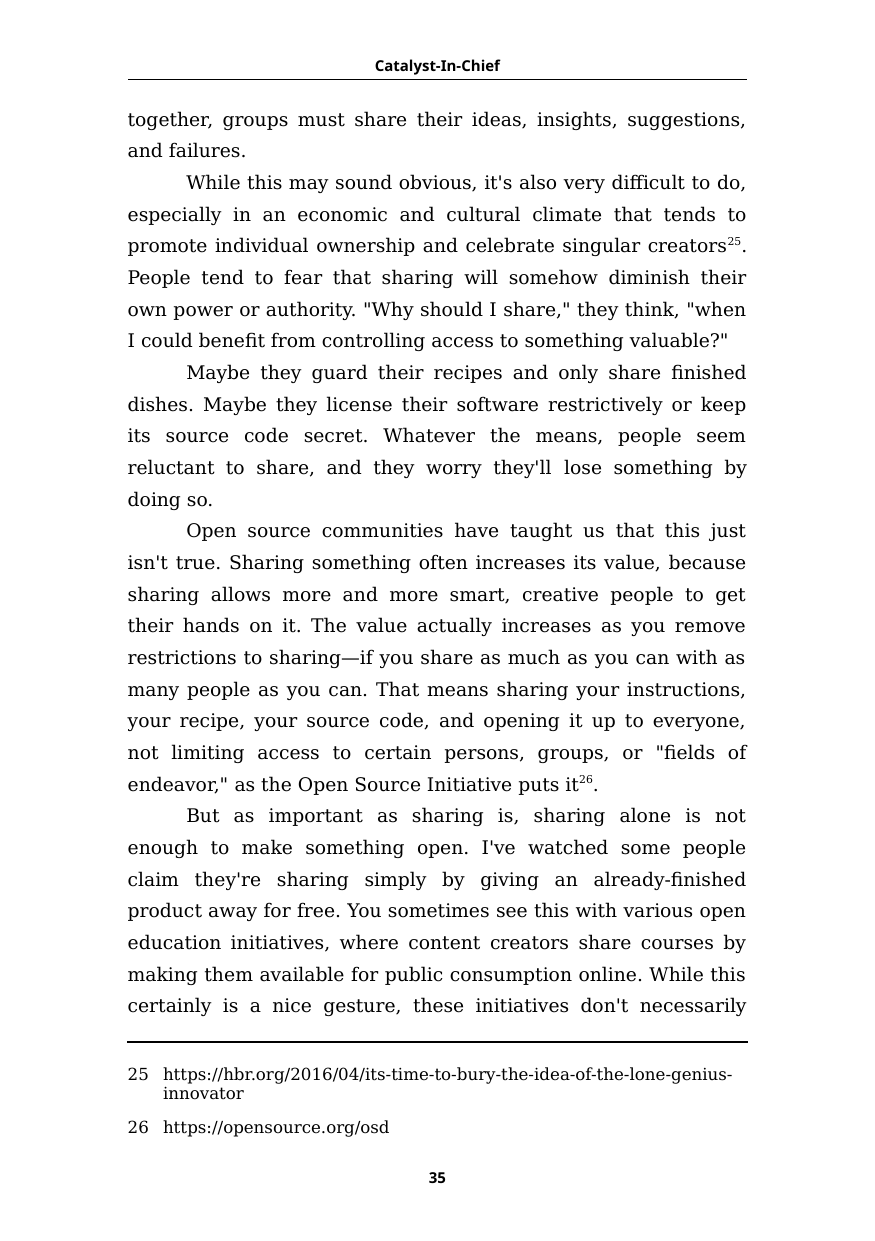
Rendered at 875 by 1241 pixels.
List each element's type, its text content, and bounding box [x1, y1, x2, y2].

text But as important as sharing is, sharing alone is not enough to make something open. I've watched some people claim they're sharing simply by giving an already-finished product away for free. You sometimes see this with various open education initiatives, where content creators share courses by making them available for public consumption online. While this certainly is a nice gesture, these initiatives don't necessarily [127, 805, 747, 1017]
text https://hbr.org/2016/04/its-time-to-bury-the-idea-of-the-lone-genius-innovator [127, 1064, 747, 1103]
text together, groups must share their ideas, insights, suggestions, and failures. [127, 109, 747, 162]
text https://opensource.org/osd [127, 1118, 747, 1138]
text While this may sound obvious, it's also very difficult to do, especially in an economic and cultural climate that tends to promote individual ownership and celebrate singular creators. People tend to fear that sharing will somehow diminish their own power or authority. "Why should I share," they think, "when I could benefit from controlling access to something valuable?" [127, 172, 747, 352]
text Open source communities have taught us that this just isn't true. Sharing something often increases its value, because sharing allows more and more smart, creative people to get their hands on it. The value actually increases as you remove restrictions to sharing—if you share as much as you can with as many people as you can. That means sharing your instructions, your recipe, your source code, and opening it up to everyone, not limiting access to certain persons, groups, or "fields of endeavor," as the Open Source Initiative puts it. [127, 520, 747, 796]
text Maybe they guard their recipes and only share finished dishes. Maybe they license their software restrictively or keep its source code secret. Whatever the means, people seem reluctant to share, and they worry they'll lose something by doing so. [127, 362, 747, 511]
